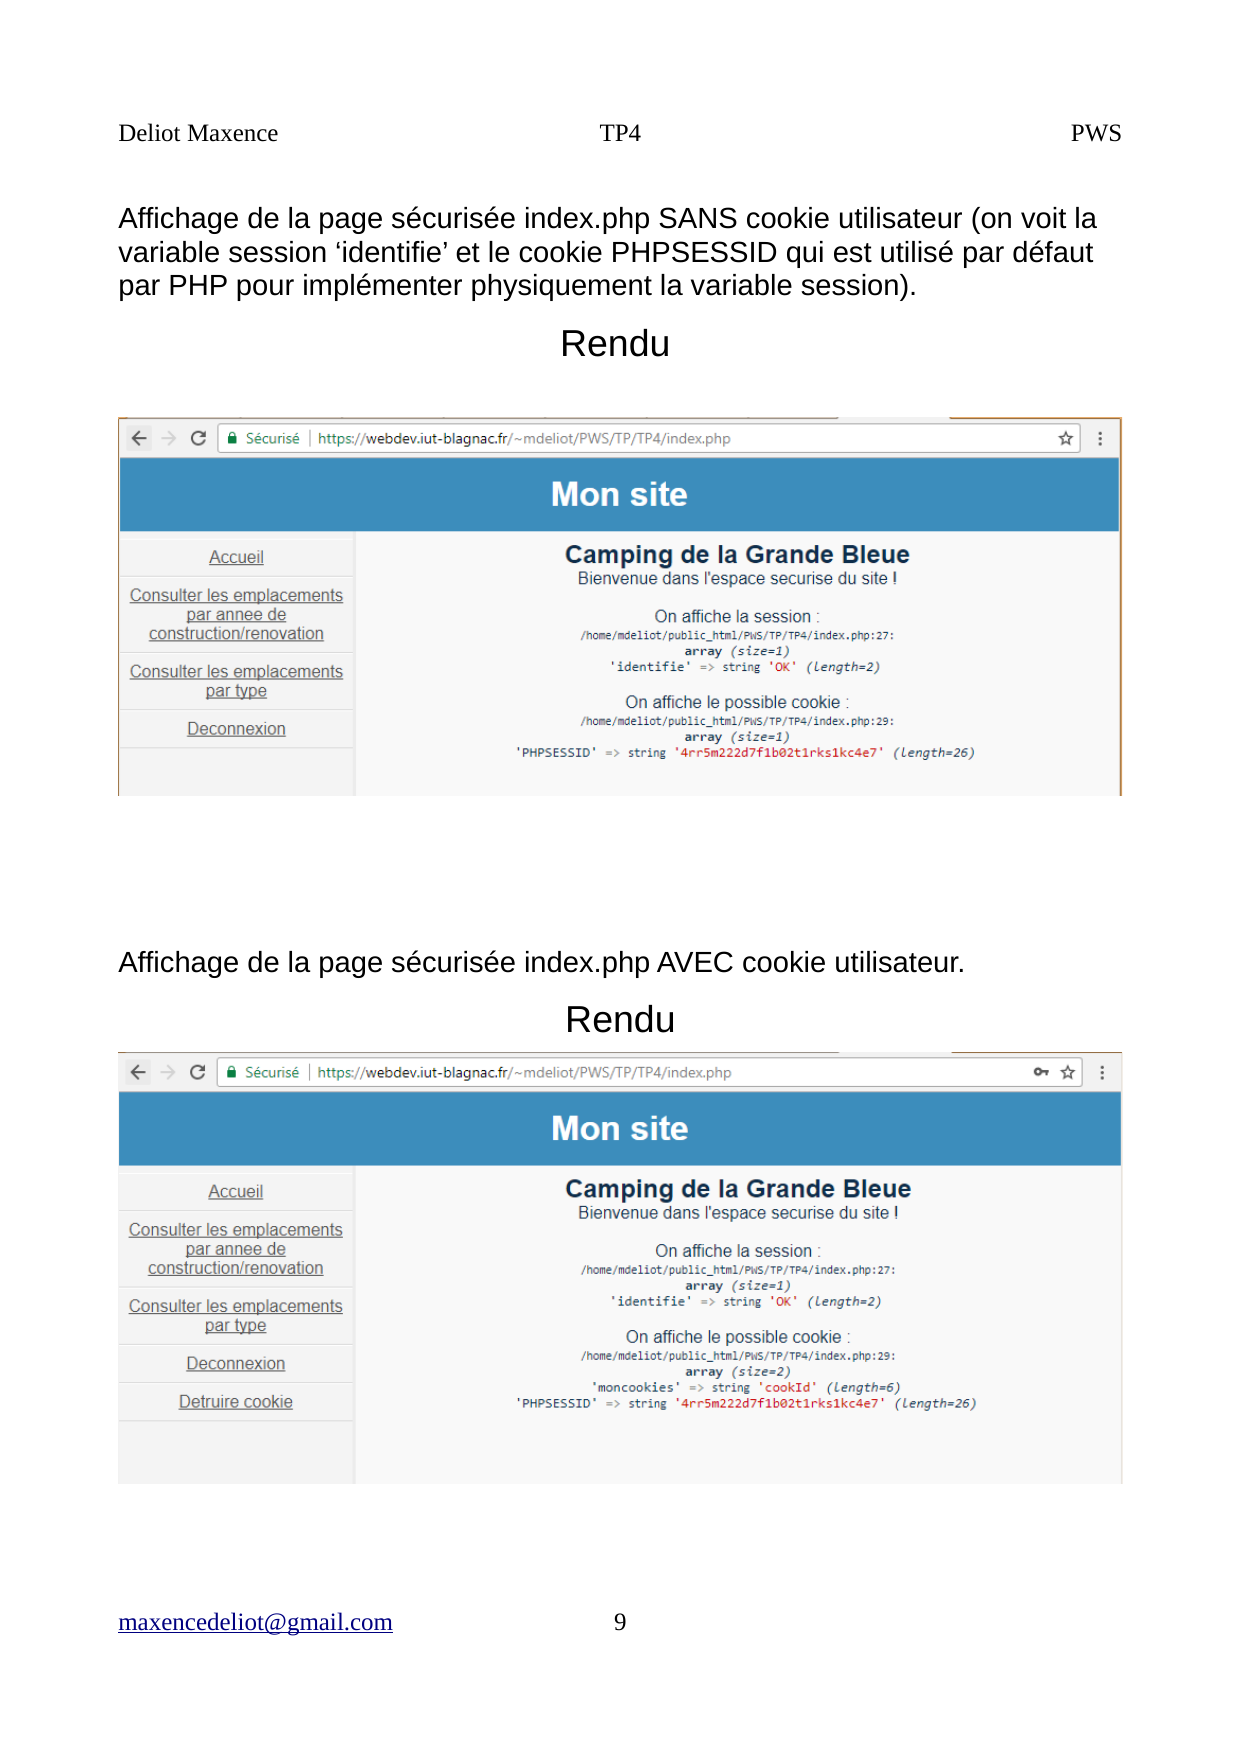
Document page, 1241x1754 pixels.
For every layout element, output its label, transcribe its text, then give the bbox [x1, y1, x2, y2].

picture [118, 417, 1123, 796]
subtitle Rendu [118, 997, 1122, 1040]
subtitle Rendu [118, 321, 1122, 364]
picture [118, 1052, 1123, 1484]
subtitle Affichage de la page sécurisée index.php AVEC cookie utilisateur. [118, 945, 1122, 978]
subtitle Affichage de la page sécurisée index.php SANS cookie utilisateur (on voit la variable session ‘identifie’ et le cookie PHPSESSID qui est utilisé par défaut par PHP pour implémenter physiquement la variable session). [118, 201, 1122, 302]
